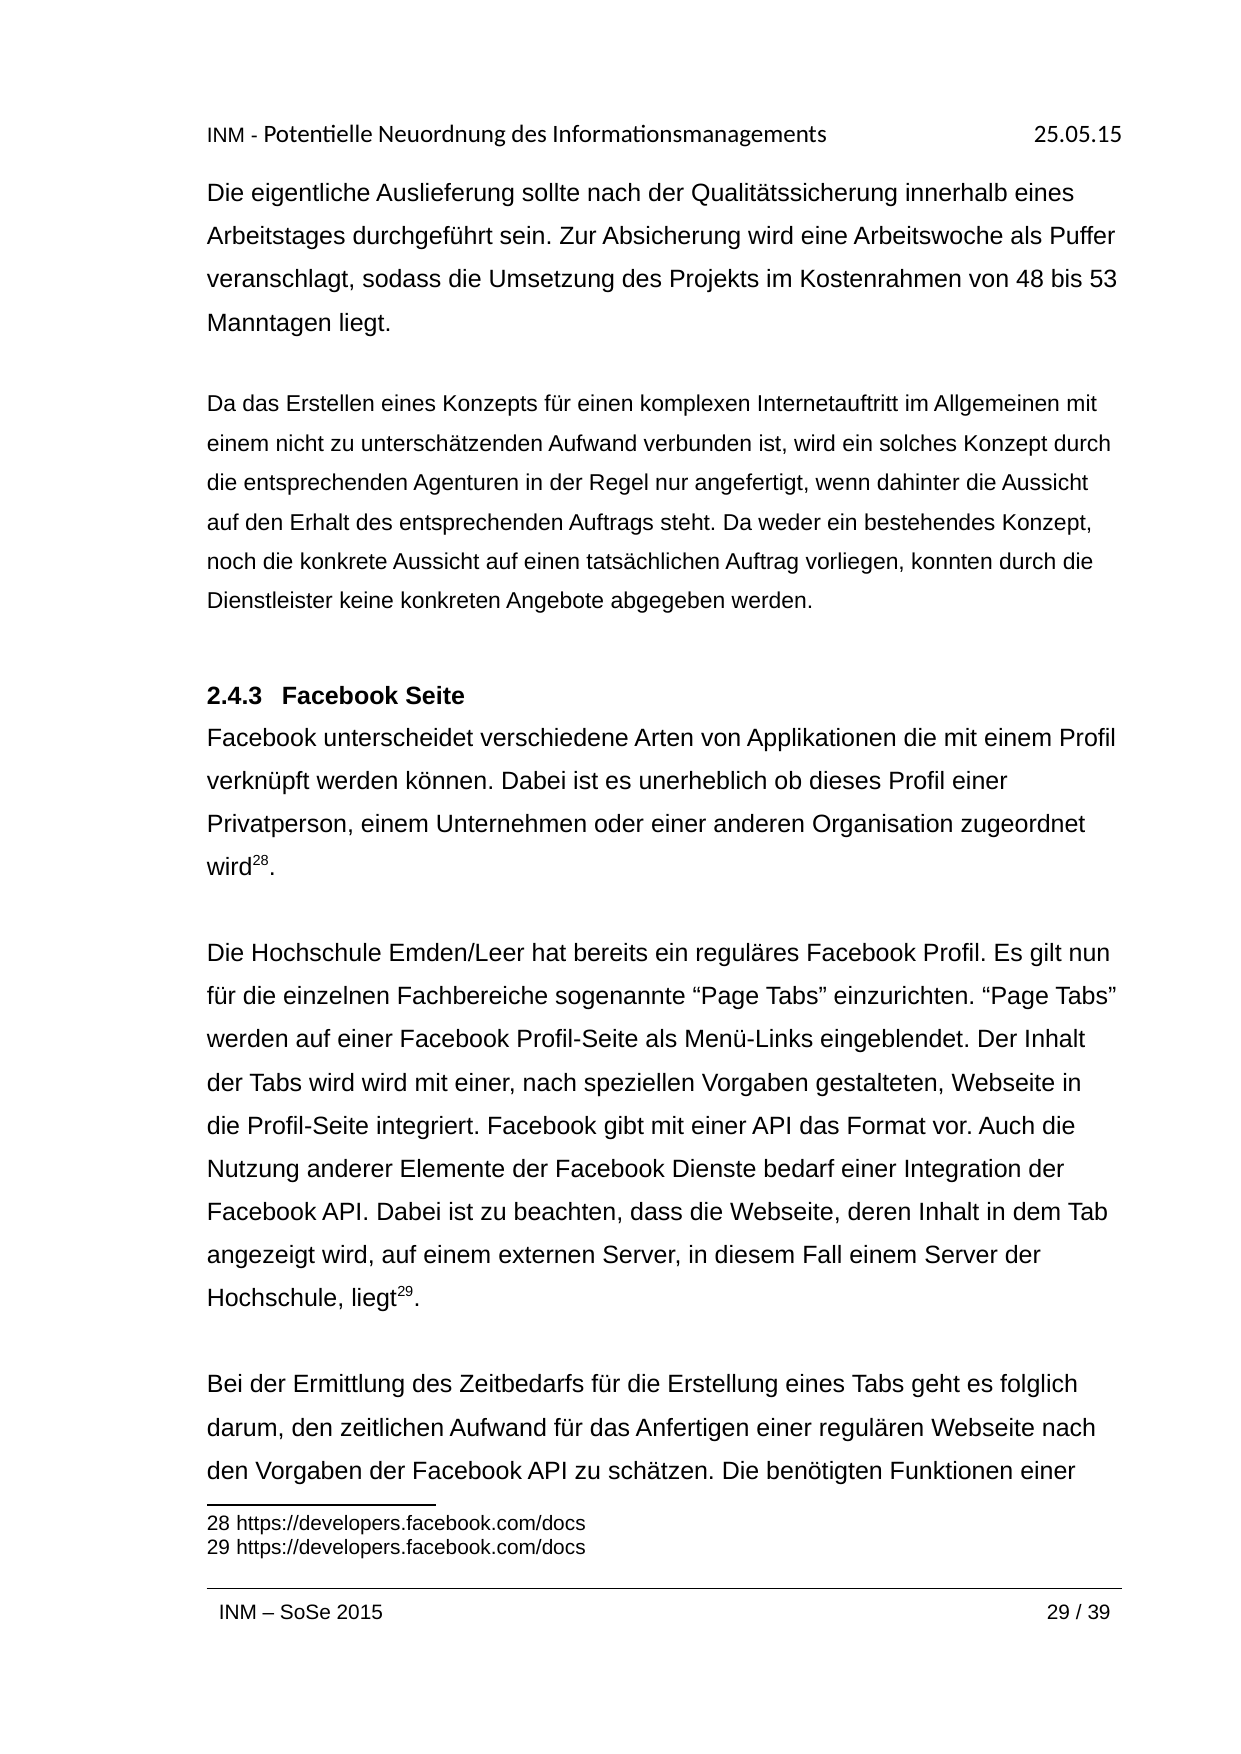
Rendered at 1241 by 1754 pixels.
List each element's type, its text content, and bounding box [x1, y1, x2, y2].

text Da das Erstellen eines Konzepts für einen komplexen Internetauftritt im Allgemeinen mit einem nicht zu unterschätzenden Aufwand verbunden ist, wird ein solches Konzept durch die entsprechenden Agenturen in der Regel nur angefertigt, wenn dahinter die Aussicht auf den Erhalt des entsprechenden Auftrags steht. Da weder ein bestehendes Konzept, noch die konkrete Aussicht auf einen tatsächlichen Auftrag vorliegen, konnten durch die Dienstleister keine konkreten Angebote abgegeben werden. [207, 390, 1122, 614]
text Bei der Ermittlung des Zeitbedarfs für die Erstellung eines Tabs geht es folglich darum, den zeitlichen Aufwand für das Anfertigen einer regulären Webseite nach den Vorgaben der Facebook API zu schätzen. Die benötigten Funktionen einer [207, 1369, 1122, 1484]
text Die eigentliche Auslieferung sollte nach der Qualitätssicherung innerhalb eines Arbeitstages durchgeführt sein. Zur Absicherung wird eine Arbeitswoche als Puffer veranschlagt, sodass die Umsetzung des Projekts im Kostenrahmen von 48 bis 53 Manntagen liegt. [207, 178, 1122, 336]
text Die Hochschule Emden/Leer hat bereits ein reguläres Facebook Profil. Es gilt nun für die einzelnen Fachbereiche sogenannte “Page Tabs” einzurichten. “Page Tabs” werden auf einer Facebook Profil-Seite als Menü-Links eingeblendet. Der Inhalt der Tabs wird wird mit einer, nach speziellen Vorgaben gestalteten, Webseite in die Profil-Seite integriert. Facebook gibt mit einer API das Format vor. Auch die Nutzung anderer Elemente der Facebook Dienste bedarf einer Integration der Facebook API. Dabei ist zu beachten, dass die Webseite, deren Inhalt in dem Tab angezeigt wird, auf einem externen Server, in diesem Fall einem Server der Hochschule, liegt. [207, 938, 1122, 1312]
subtitle Facebook Seite [207, 681, 1122, 710]
text https://developers.facebook.com/docs [207, 1511, 1122, 1535]
text https://developers.facebook.com/docs [207, 1535, 1122, 1559]
text Facebook unterscheidet verschiedene Arten von Applikationen die mit einem Profil verknüpft werden können. Dabei ist es unerheblich ob dieses Profil einer Privatperson, einem Unternehmen oder einer anderen Organisation zugeordnet wird. [207, 722, 1122, 881]
